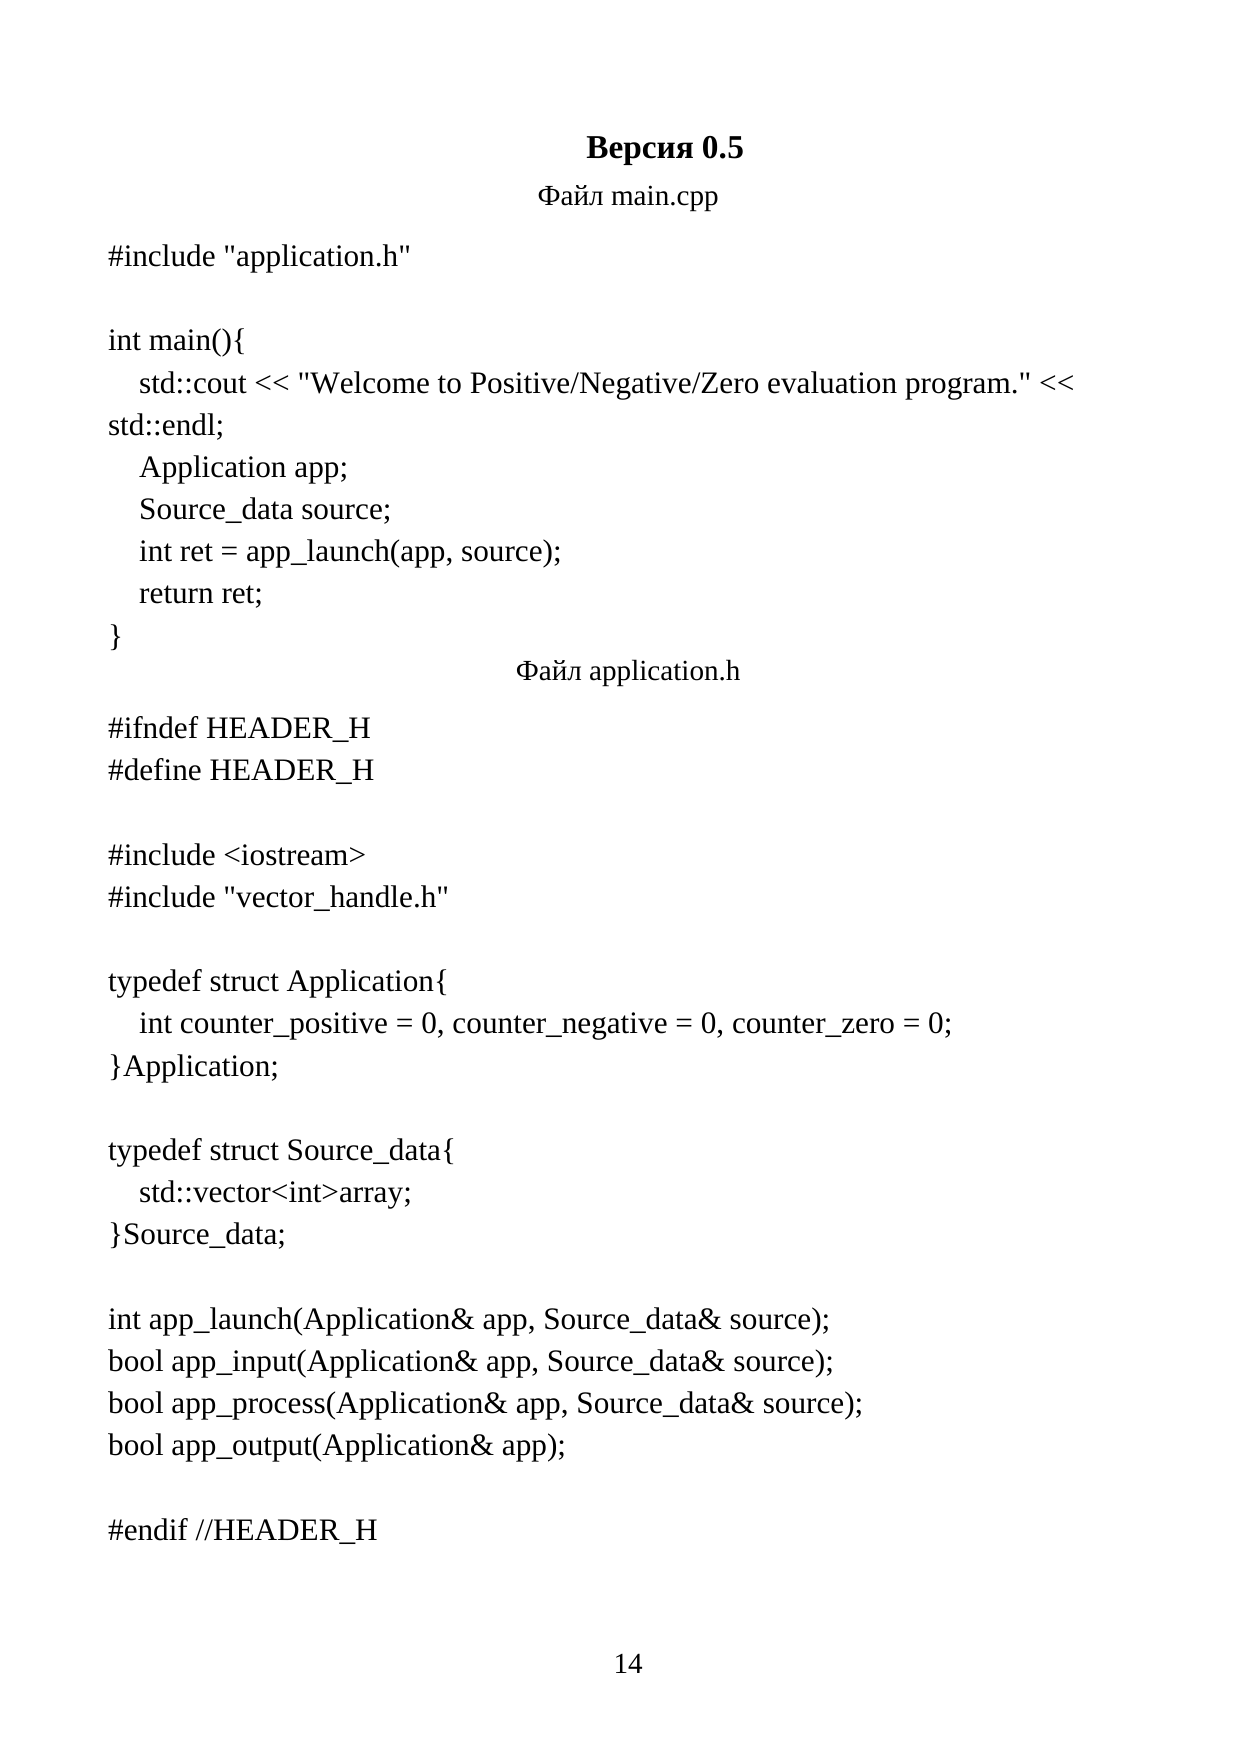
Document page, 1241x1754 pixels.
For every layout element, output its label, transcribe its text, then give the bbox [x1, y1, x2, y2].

text #include <iostream> [108, 830, 1148, 872]
text int main(){ [108, 315, 1148, 358]
text bool app_process(Application& app, Source_data& source); [108, 1378, 1148, 1420]
text }Source_data; [108, 1209, 1148, 1252]
text typedef struct Source_data{ [108, 1125, 1148, 1167]
text typedef struct Application{ [108, 956, 1148, 998]
text }Application; [108, 1041, 1148, 1083]
text Source_data source; [108, 484, 1148, 526]
text return ret; [108, 568, 1148, 611]
text int ret = app_launch(app, source); [108, 526, 1148, 568]
text #include "application.h" [108, 231, 1148, 273]
text #define HEADER_H [108, 745, 1148, 787]
text Файл application.h [108, 653, 1148, 686]
text bool app_input(Application& app, Source_data& source); [108, 1336, 1148, 1378]
text bool app_output(Application& app); [108, 1420, 1148, 1462]
text std::vector<int>array; [108, 1167, 1148, 1209]
text std::cout << "Welcome to Positive/Negative/Zero evaluation program." << std::endl; [108, 358, 1148, 442]
text int app_launch(Application& app, Source_data& source); [108, 1294, 1148, 1336]
text #endif //HEADER_H [108, 1505, 1148, 1547]
text Файл main.cpp [108, 178, 1148, 211]
text #include "vector_handle.h" [108, 872, 1148, 914]
text int counter_positive = 0, counter_negative = 0, counter_zero = 0; [108, 998, 1148, 1041]
subtitle Версия 0.5 [108, 127, 1148, 165]
text } [108, 611, 1148, 653]
text #ifndef HEADER_H [108, 703, 1148, 745]
text Application app; [108, 442, 1148, 484]
